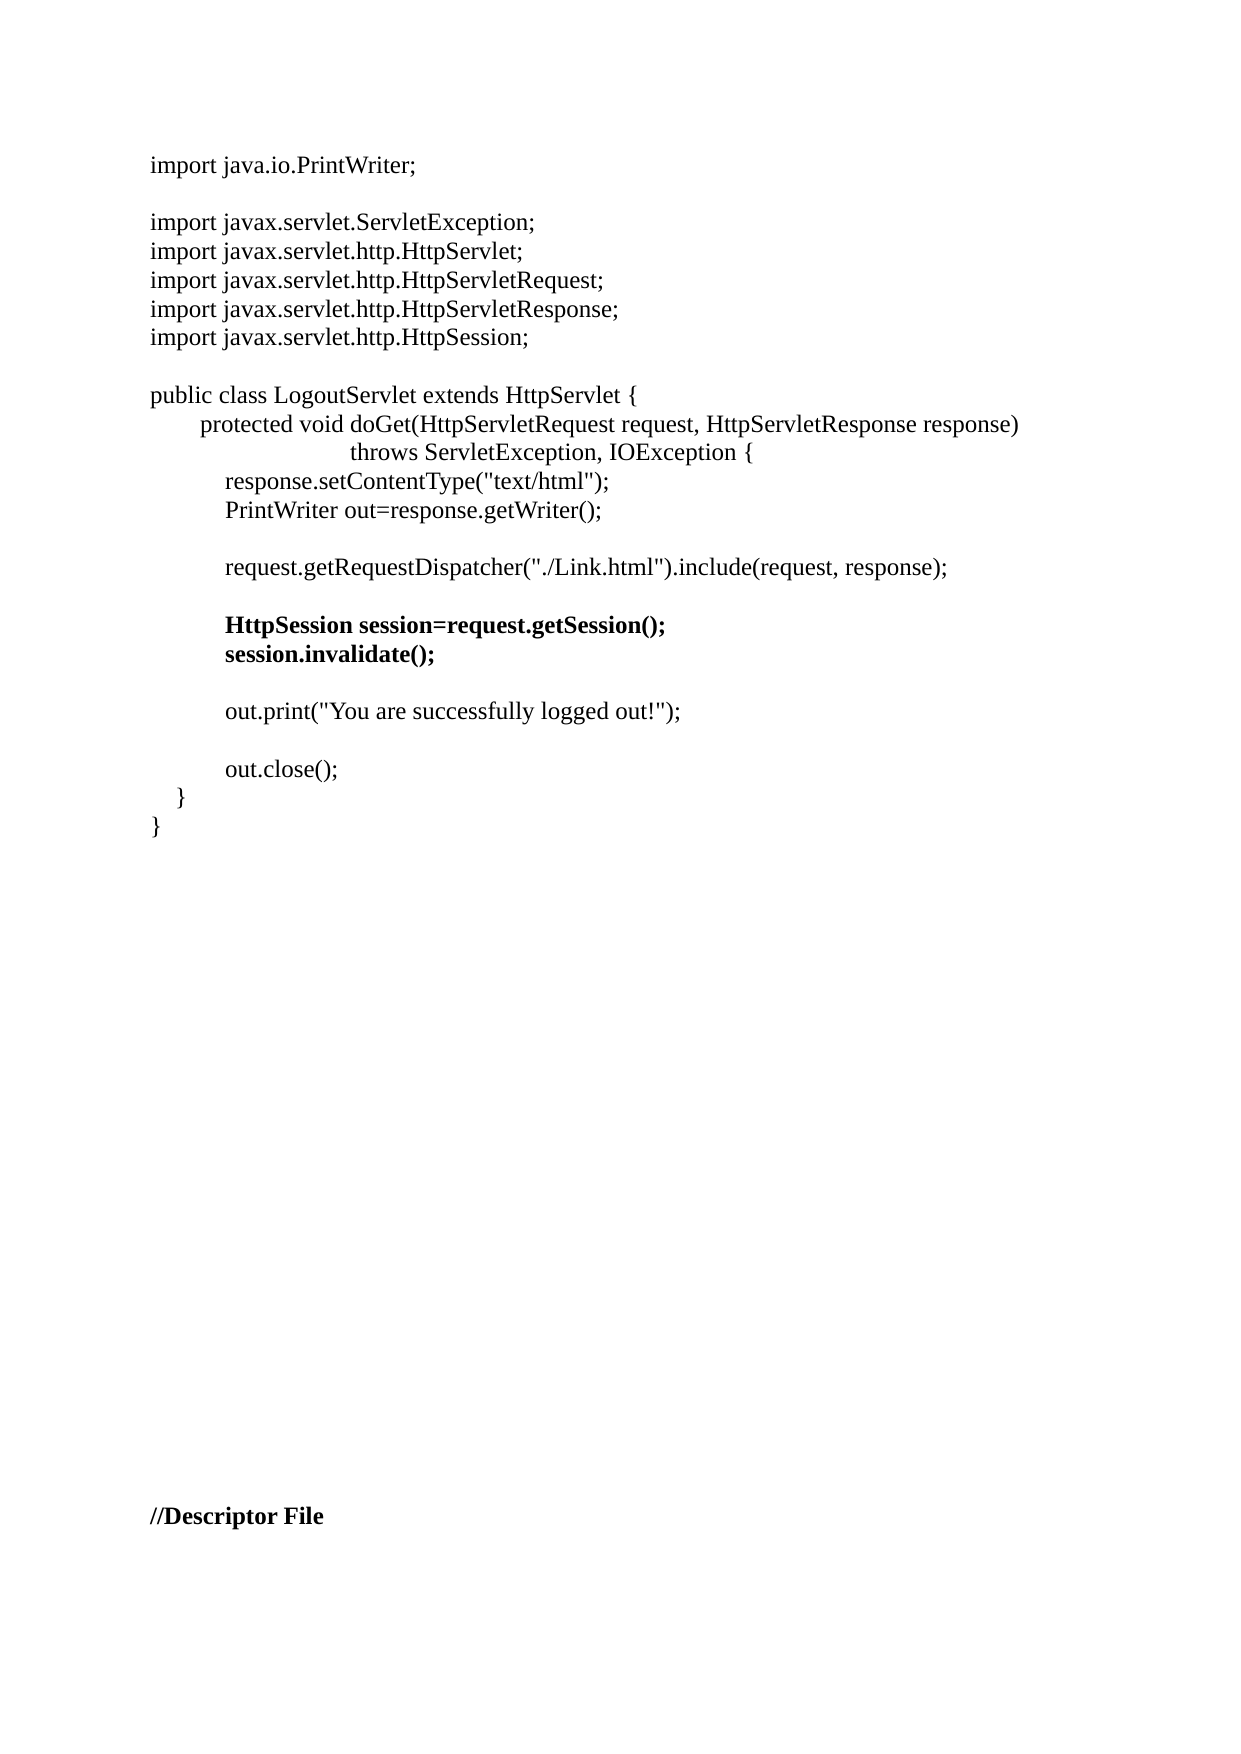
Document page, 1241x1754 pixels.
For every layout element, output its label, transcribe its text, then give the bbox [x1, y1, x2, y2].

text import javax.servlet.http.HttpSession; [150, 322, 1090, 351]
text import java.io.PrintWriter; [150, 150, 1090, 179]
text throws ServletException, IOException { [150, 437, 1090, 466]
text request.getRequestDispatcher("./Link.html").include(request, response); [150, 552, 1090, 581]
text import javax.servlet.http.HttpServlet; [150, 236, 1090, 265]
text } [150, 782, 1090, 811]
text import javax.servlet.http.HttpServletRequest; [150, 265, 1090, 294]
text protected void doGet(HttpServletRequest request, HttpServletResponse response) [150, 409, 1090, 437]
text HttpSession session=request.getSession(); [150, 610, 1090, 639]
text out.close(); [150, 754, 1090, 782]
text } [150, 811, 1090, 840]
text PrintWriter out=response.getWriter(); [150, 495, 1090, 524]
text import javax.servlet.http.HttpServletResponse; [150, 294, 1090, 322]
text public class LogoutServlet extends HttpServlet { [150, 380, 1090, 409]
text //Descriptor File [150, 1501, 1090, 1530]
text out.print("You are successfully logged out!"); [150, 696, 1090, 725]
text response.setContentType("text/html"); [150, 466, 1090, 495]
text session.invalidate(); [150, 639, 1090, 667]
text import javax.servlet.ServletException; [150, 207, 1090, 236]
